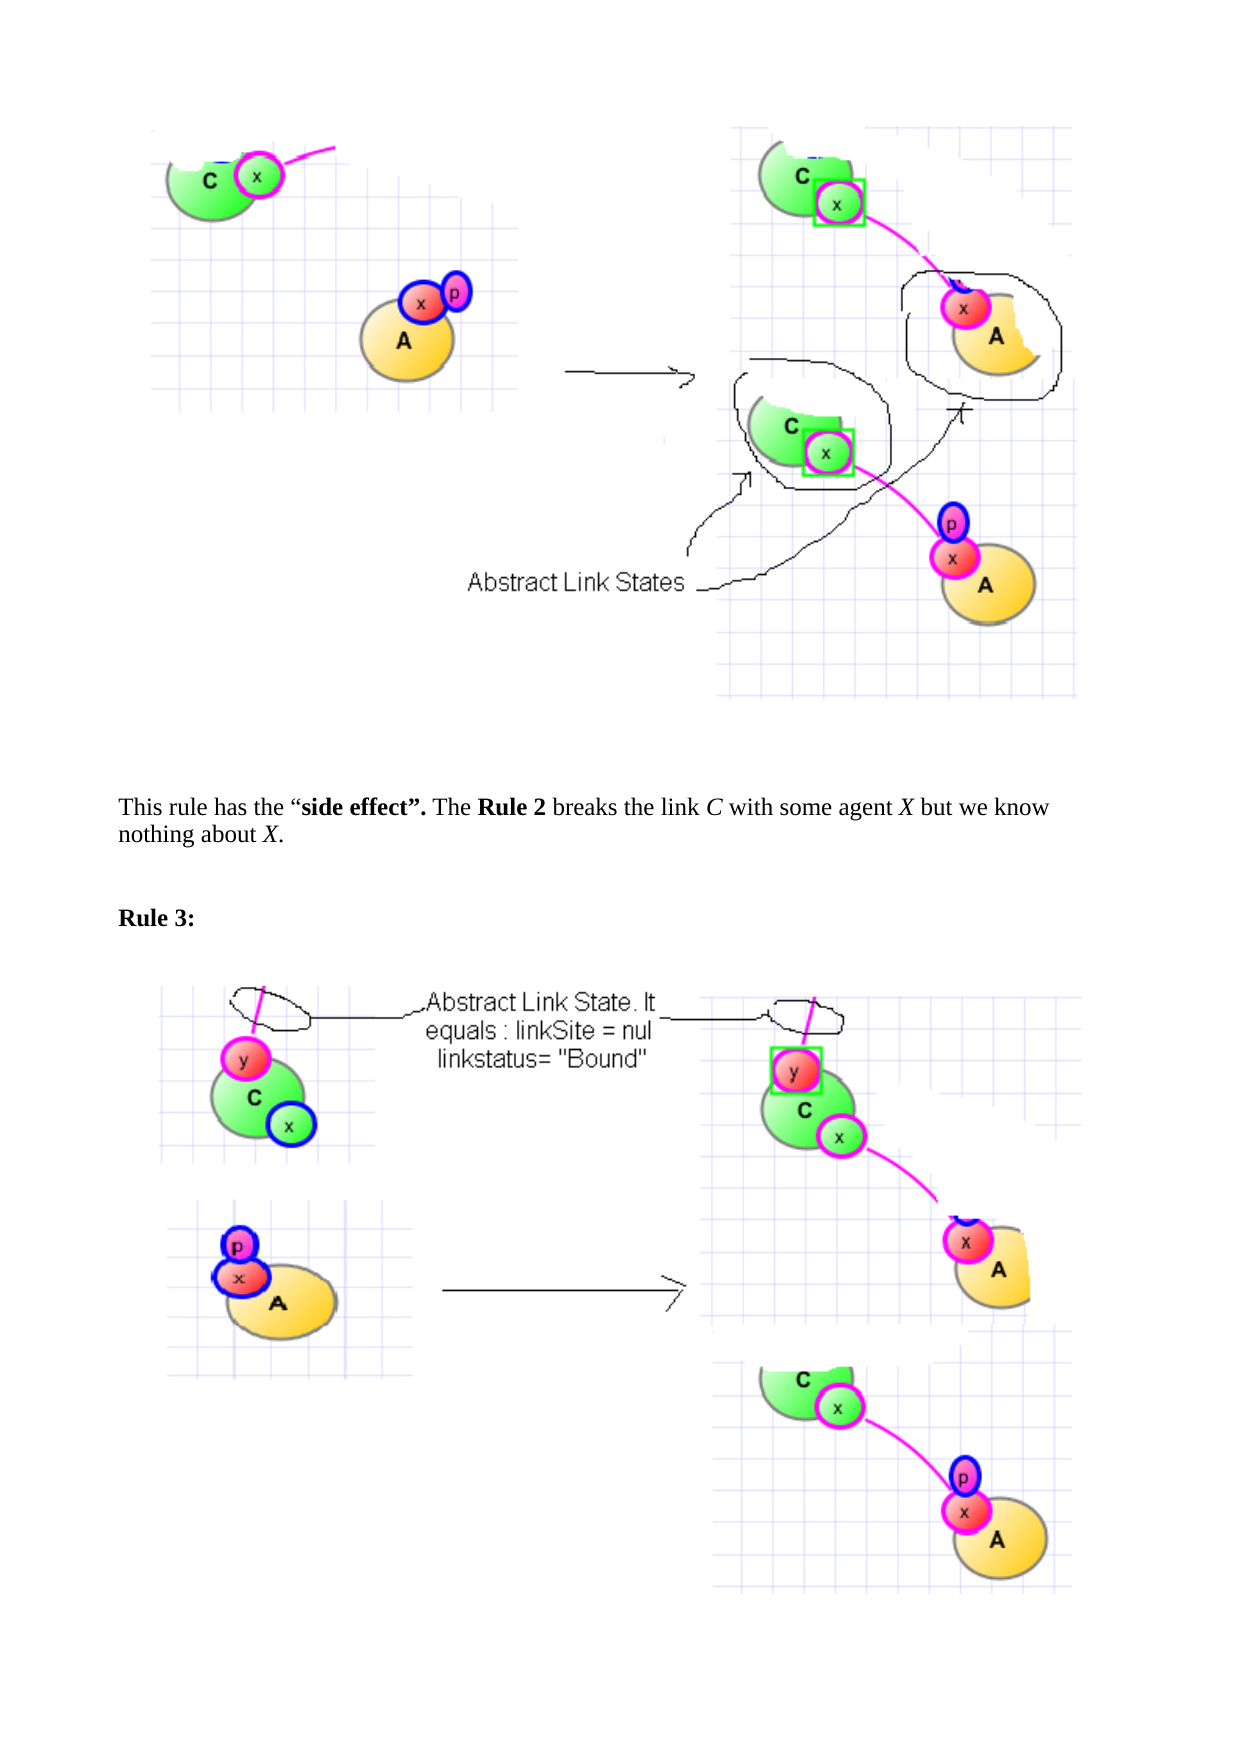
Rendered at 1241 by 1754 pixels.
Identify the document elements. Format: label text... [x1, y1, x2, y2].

text Rule 3: [118, 904, 1122, 931]
text This rule has the “side effect”. The Rule 2 breaks the link C with some agent X but we know nothing about X. [118, 793, 1122, 848]
